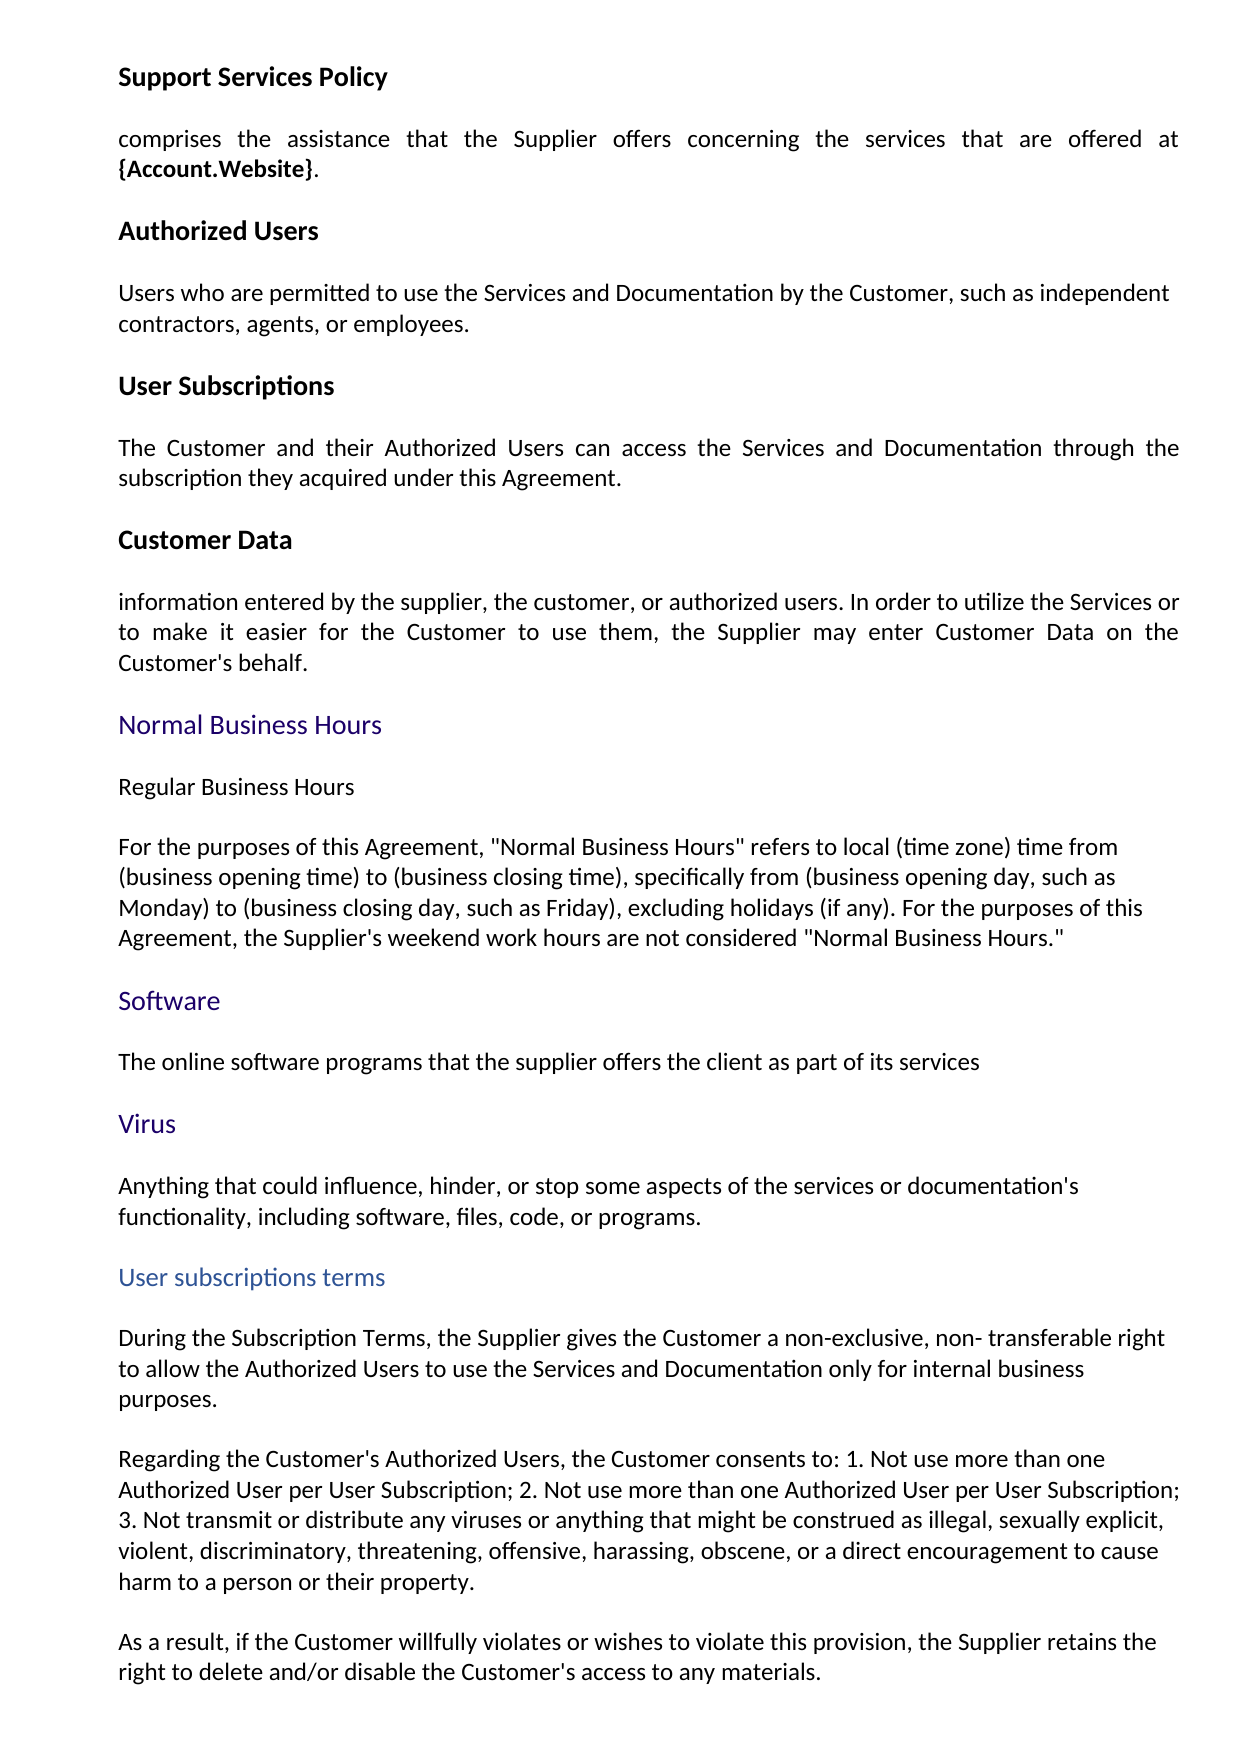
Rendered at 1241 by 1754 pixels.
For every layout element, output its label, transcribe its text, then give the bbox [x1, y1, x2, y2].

text The online software programs that the supplier offers the client as part of its services [118, 1046, 1181, 1077]
text Authorized Users [118, 213, 1181, 248]
text Regular Business Hours [118, 771, 1181, 801]
text User Subscriptions [118, 368, 1181, 402]
text User subscriptions terms [118, 1261, 1181, 1293]
text During the Subscription Terms, the Supplier gives the Customer a non-exclusive, non- transferable right to allow the Authorized Users to use the Services and Documentation only for internal business purposes. [118, 1323, 1181, 1414]
text The Customer and their Authorized Users can access the Services and Documentation through the subscription they acquired under this Agreement. [118, 432, 1181, 493]
text Regarding the Customer's Authorized Users, the Customer consents to: 1. Not use more than one Authorized User per User Subscription; 2. Not use more than one Authorized User per User Subscription; 3. Not transmit or distribute any viruses or anything that might be construed as illegal, sexually explicit, violent, discriminatory, threatening, offensive, harassing, obscene, or a direct encouragement to cause harm to a person or their property. [118, 1444, 1181, 1596]
text Support Services Policy [118, 59, 1181, 93]
text Normal Business Hours [118, 707, 1181, 741]
text Customer Data [118, 522, 1181, 557]
text Users who are permitted to use the Services and Documentation by the Customer, such as independent contractors, agents, or employees. [118, 277, 1181, 338]
text Anything that could influence, hinder, or stop some aspects of the services or documentation's functionality, including software, files, code, or programs. [118, 1170, 1181, 1231]
text Virus [118, 1106, 1181, 1141]
text Software [118, 982, 1181, 1017]
text comprises the assistance that the Supplier offers concerning the services that are offered at {Account.Website}. [118, 123, 1181, 184]
text information entered by the supplier, the customer, or authorized users. In order to utilize the Services or to make it easier for the Customer to use them, the Supplier may enter Customer Data on the Customer's behalf. [118, 586, 1181, 678]
text For the purposes of this Agreement, "Normal Business Hours" refers to local (time zone) time from (business opening time) to (business closing time), specifically from (business opening day, such as Monday) to (business closing day, such as Friday), excluding holidays (if any). For the purposes of this Agreement, the Supplier's weekend work hours are not considered "Normal Business Hours." [118, 831, 1181, 953]
text As a result, if the Customer willfully violates or wishes to violate this provision, the Supplier retains the right to delete and/or disable the Customer's access to any materials. [118, 1626, 1181, 1687]
